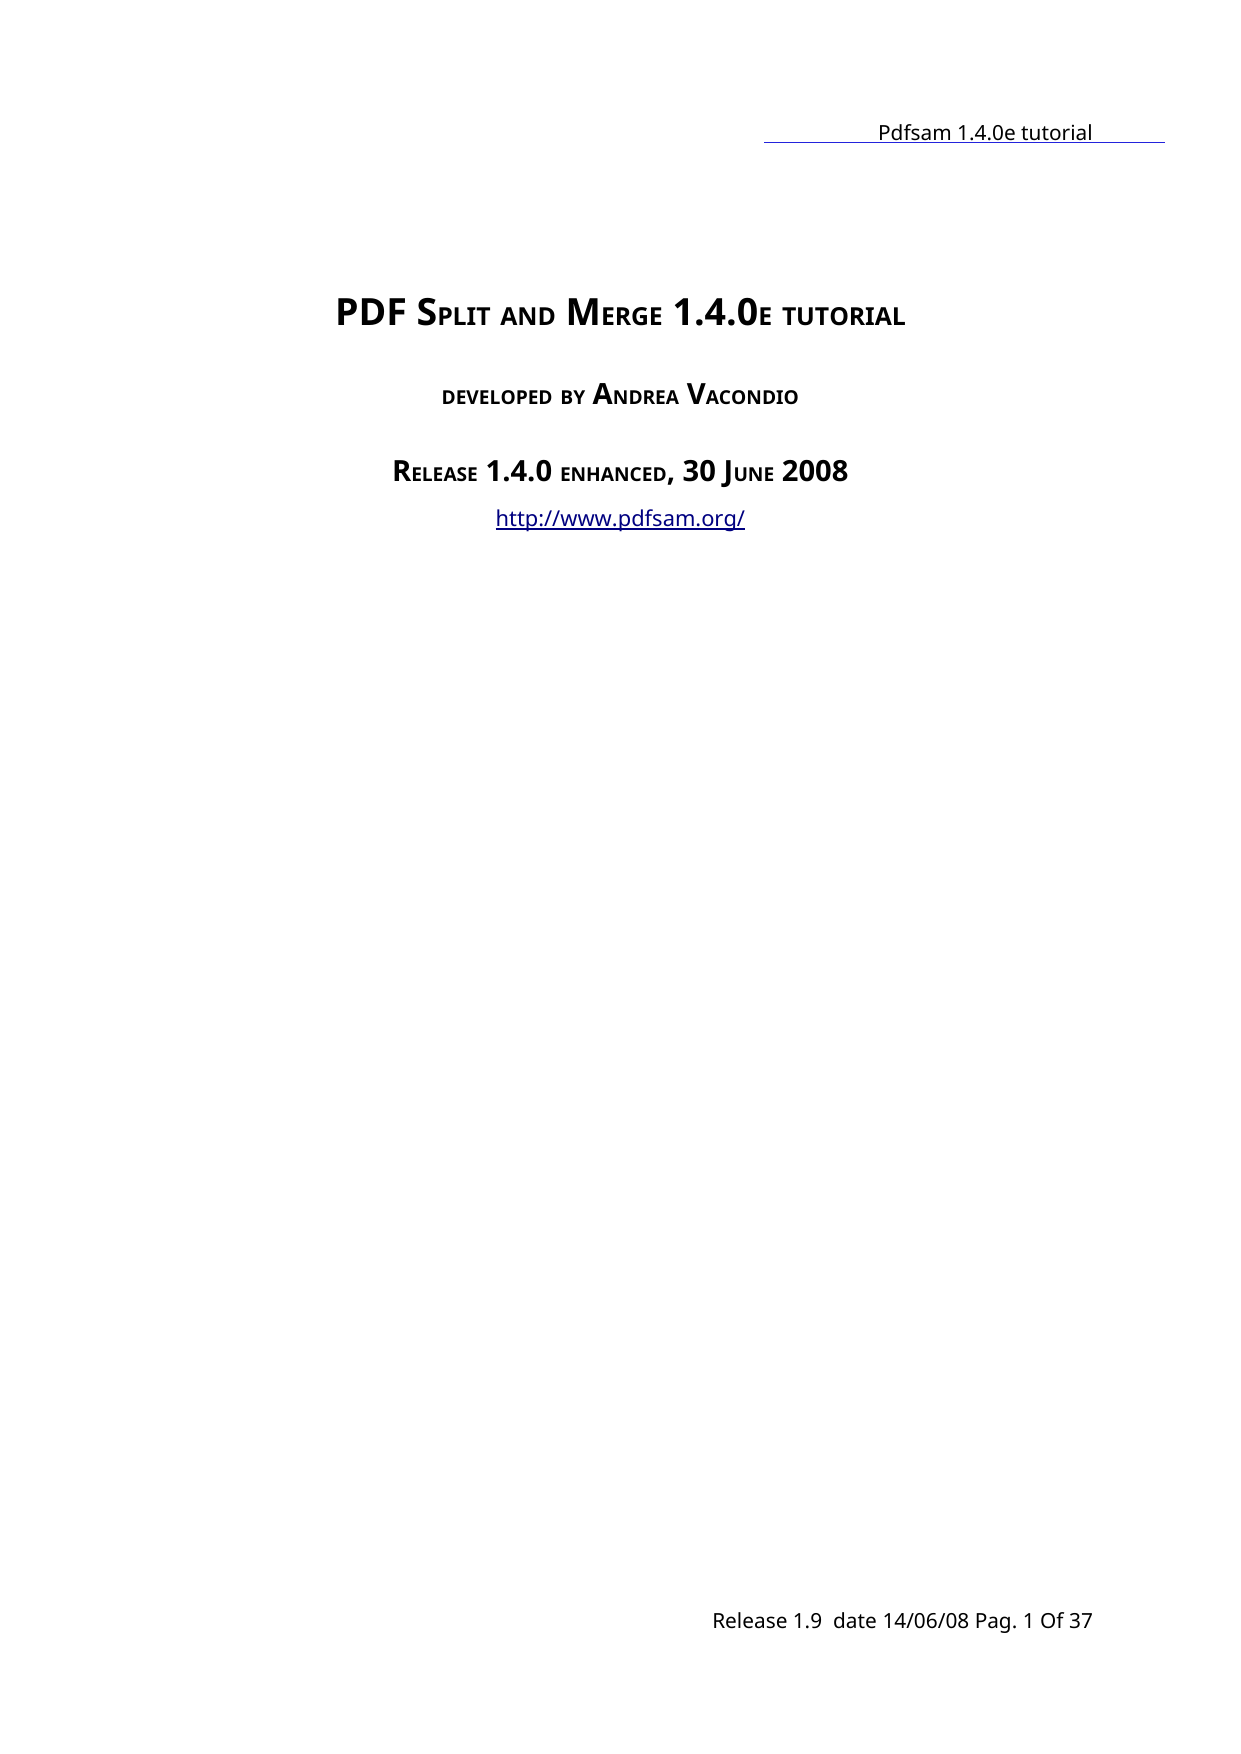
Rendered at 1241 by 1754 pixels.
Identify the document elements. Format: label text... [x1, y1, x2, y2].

text developed by Andrea Vacondio [148, 373, 1093, 413]
text PDF Split and Merge 1.4.0e tutorial [148, 285, 1093, 336]
text Release 1.4.0 enhanced, 30 June 2008 [148, 451, 1093, 490]
text http://www.pdfsam.org/ [148, 503, 1093, 533]
